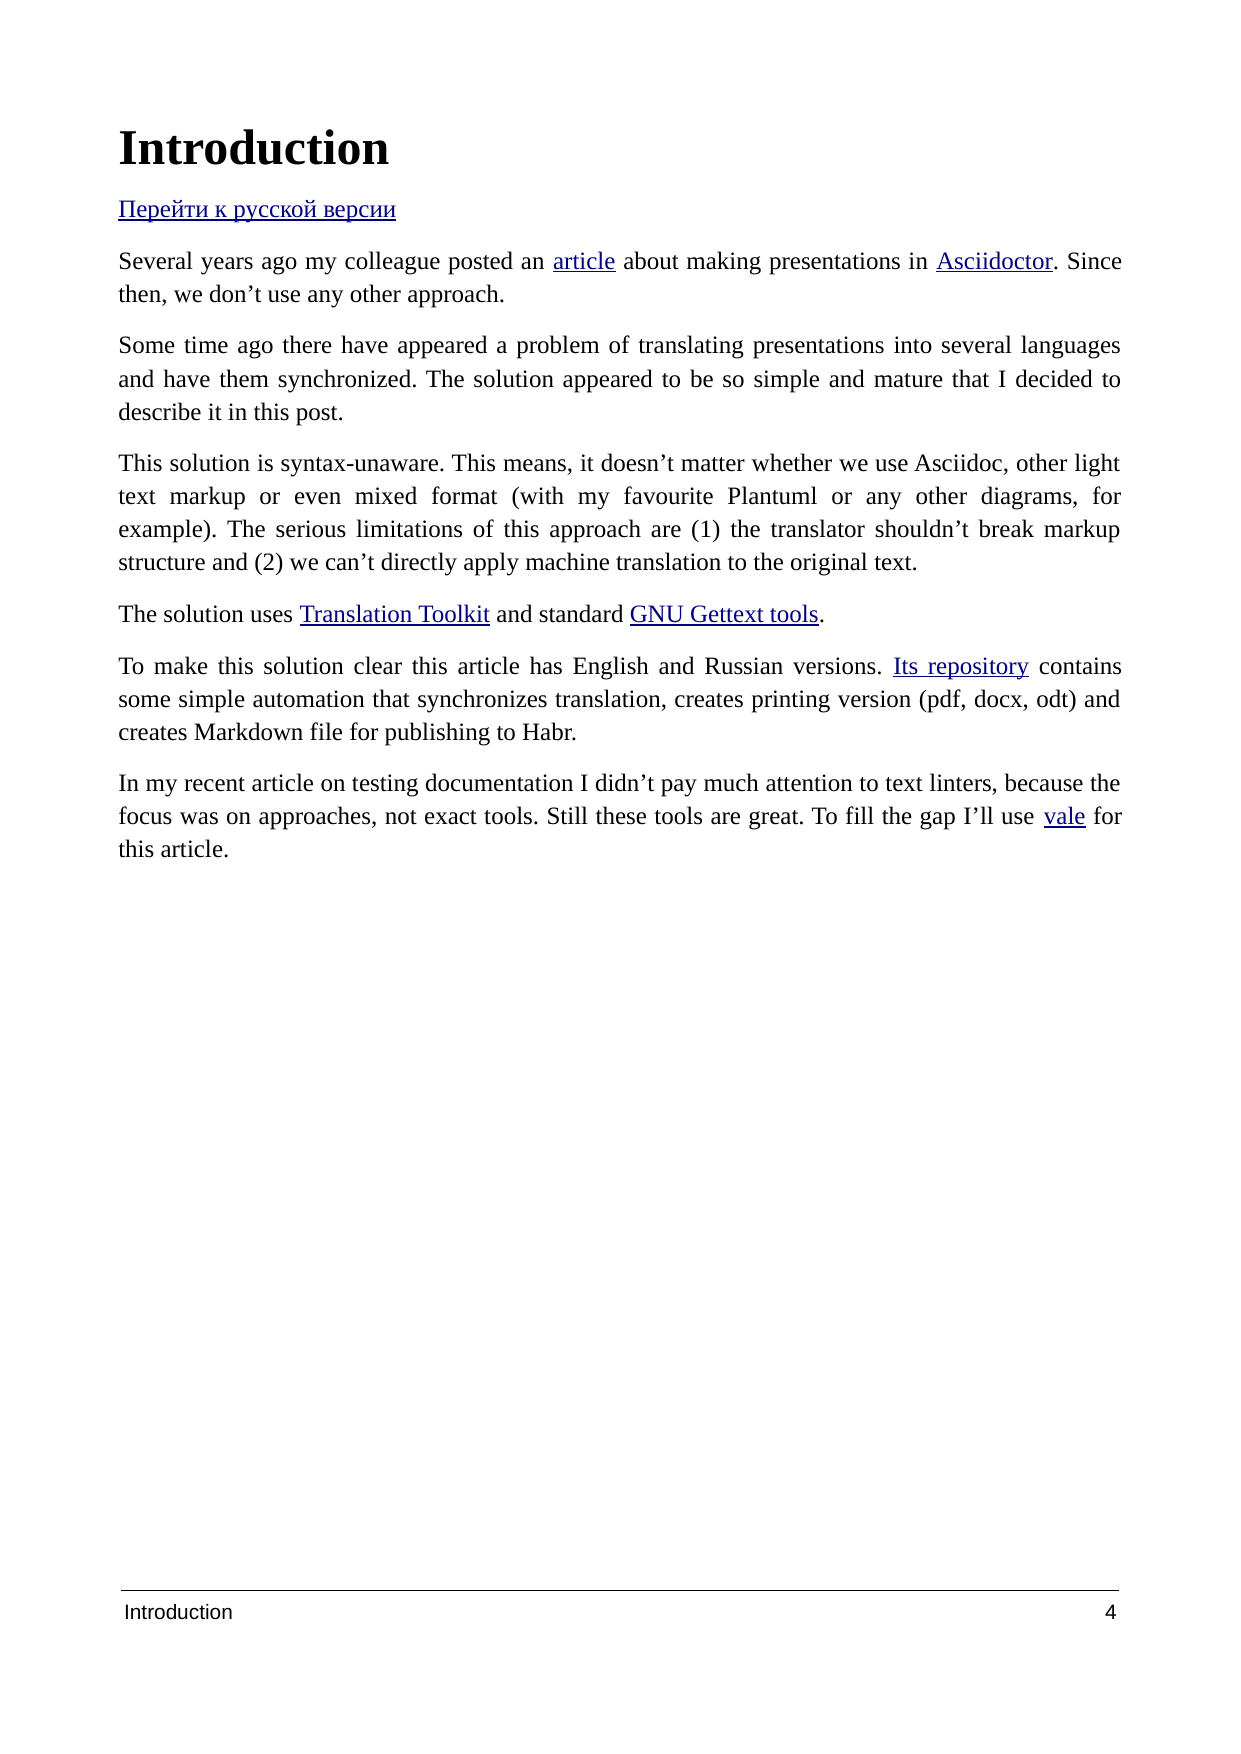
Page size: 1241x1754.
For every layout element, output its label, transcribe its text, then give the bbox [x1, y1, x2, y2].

text The solution uses Translation Toolkit and standard GNU Gettext tools. [118, 599, 1122, 628]
text This solution is syntax-unaware. This means, it doesn’t matter whether we use Asciidoc, other light text markup or even mixed format (with my favourite Plantuml or any other diagrams, for example). The serious limitations of this approach are (1) the translator shouldn’t break markup structure and (2) we can’t directly apply machine translation to the original text. [118, 448, 1122, 576]
text Перейти к русской версии [118, 194, 1122, 223]
subtitle Introduction [118, 118, 1122, 176]
text To make this solution clear this article has English and Russian versions. Its repository contains some simple automation that synchronizes translation, creates printing version (pdf, docx, odt) and creates Markdown file for publishing to Habr. [118, 651, 1122, 746]
text Several years ago my colleague posted an article about making presentations in Asciidoctor. Since then, we don’t use any other approach. [118, 246, 1122, 308]
text Some time ago there have appeared a problem of translating presentations into several languages and have them synchronized. The solution appeared to be so simple and mature that I decided to describe it in this post. [118, 331, 1122, 425]
text In my recent article on testing documentation I didn’t pay much attention to text linters, because the focus was on approaches, not exact tools. Still these tools are great. To fill the gap I’ll use vale for this article. [118, 768, 1122, 863]
